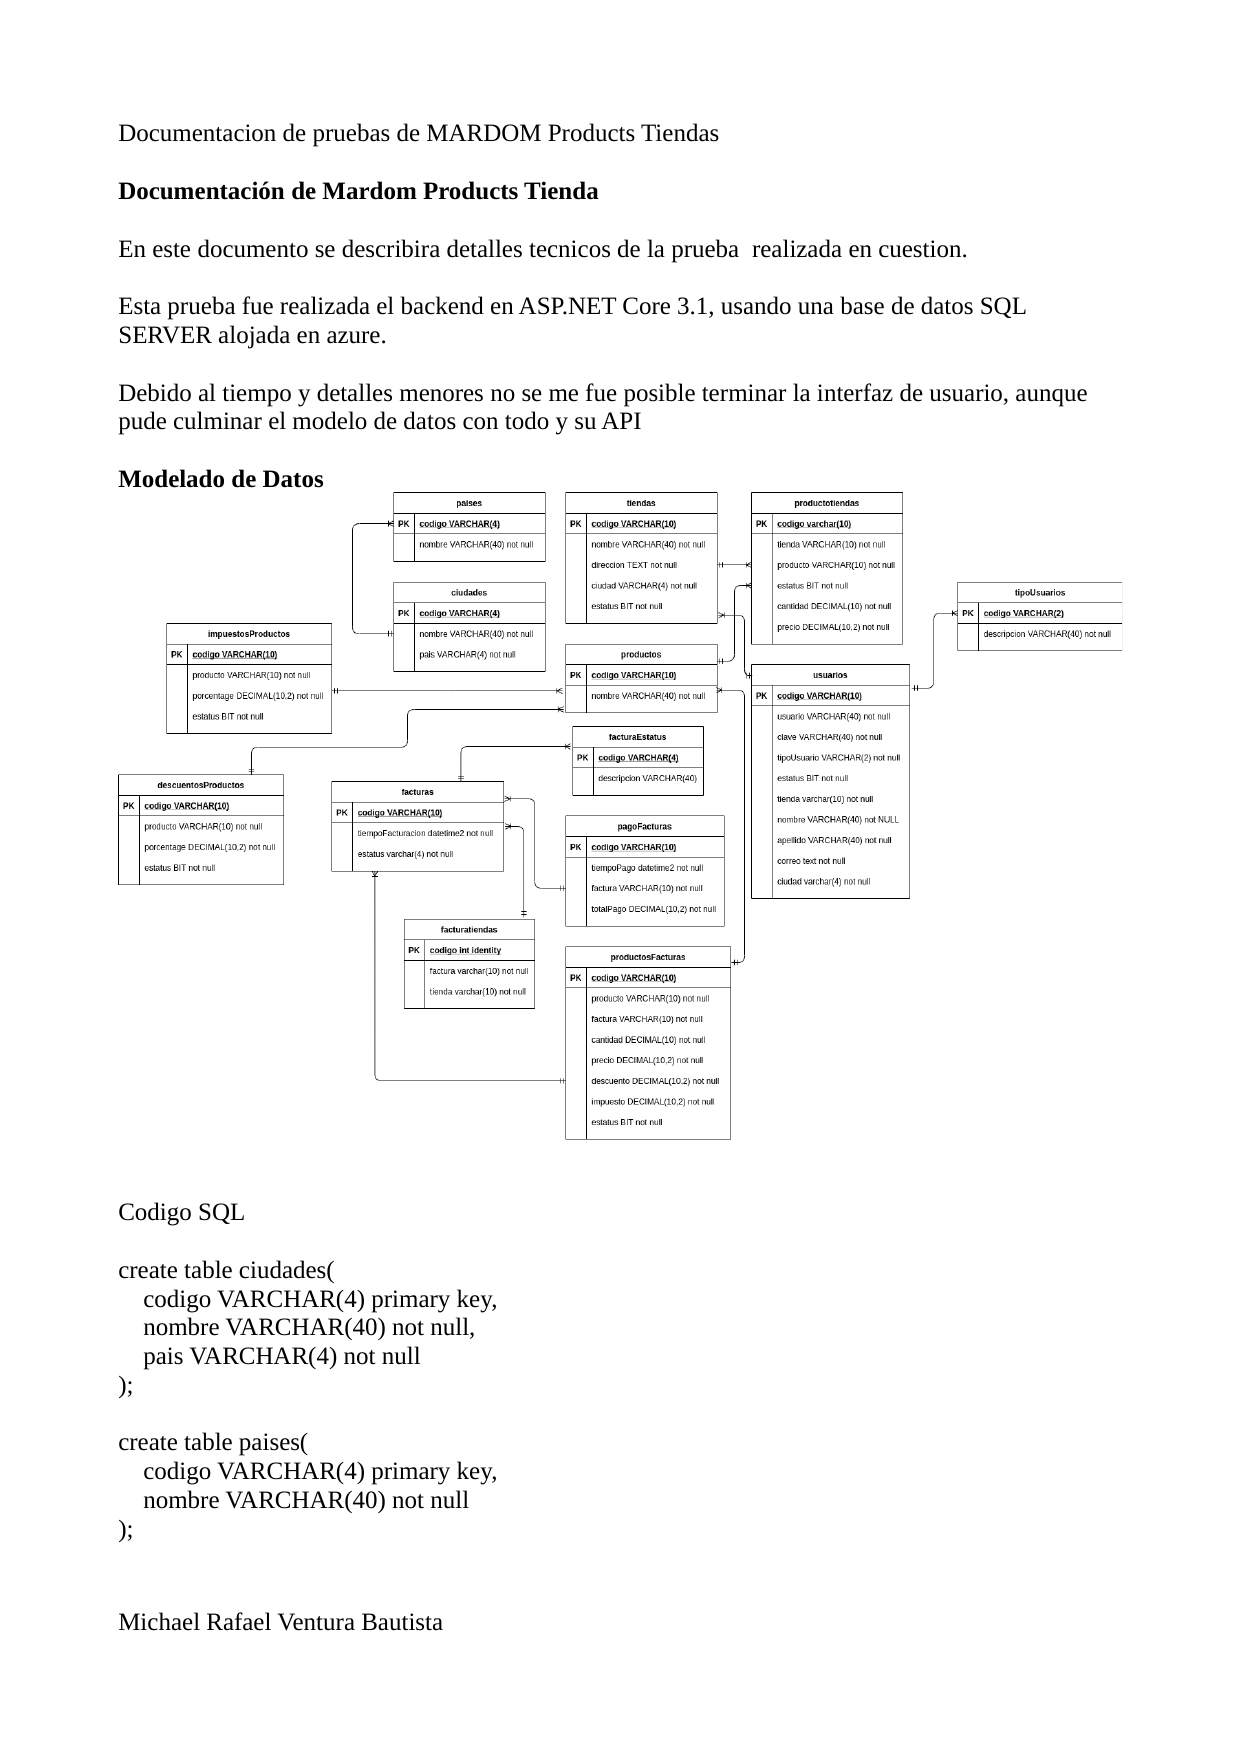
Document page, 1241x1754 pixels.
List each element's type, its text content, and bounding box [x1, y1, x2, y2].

text ); [118, 1514, 1122, 1542]
text Esta prueba fue realizada el backend en ASP.NET Core 3.1, usando una base de datos SQL SERVER alojada en azure. [118, 291, 1122, 349]
text nombre VARCHAR(40) not null [118, 1485, 1122, 1514]
text pais VARCHAR(4) not null [118, 1341, 1122, 1370]
picture [118, 492, 1123, 1140]
text nombre VARCHAR(40) not null, [118, 1312, 1122, 1341]
text codigo VARCHAR(4) primary key, [118, 1284, 1122, 1312]
text create table ciudades( [118, 1255, 1122, 1284]
text Modelado de Datos [118, 464, 1122, 492]
text ); [118, 1370, 1122, 1399]
text Documentación de Mardom Products Tienda [118, 176, 1122, 205]
text create table paises( [118, 1427, 1122, 1456]
text Debido al tiempo y detalles menores no se me fue posible terminar la interfaz de usuario, aunque pude culminar el modelo de datos con todo y su API [118, 378, 1122, 435]
text codigo VARCHAR(4) primary key, [118, 1456, 1122, 1485]
text En este documento se describira detalles tecnicos de la prueba realizada en cuestion. [118, 234, 1122, 263]
text Codigo SQL [118, 1197, 1122, 1226]
